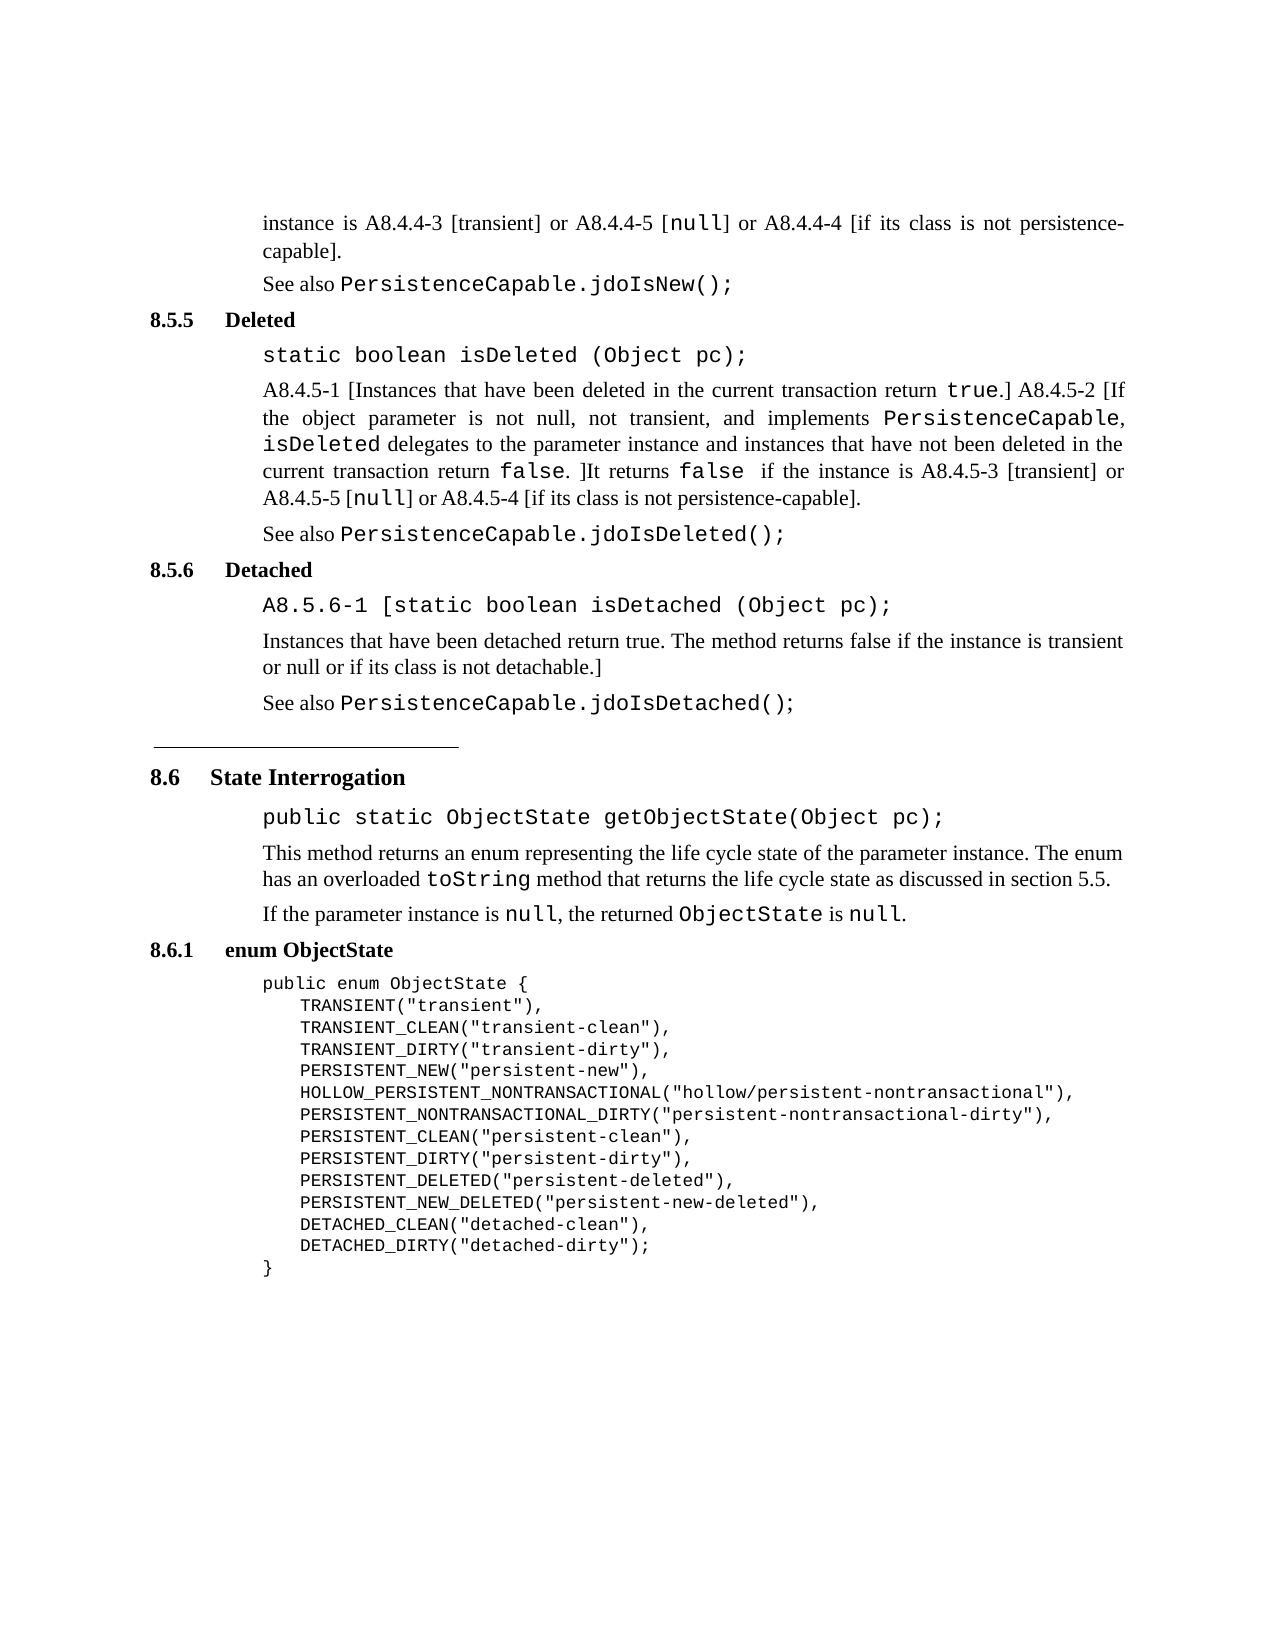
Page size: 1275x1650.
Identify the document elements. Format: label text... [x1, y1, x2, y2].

text instance is A8.4.4-3 [transient] or A8.4.4-5 [null] or A8.4.4-4 [if its class is not persistence-capable]. [262, 210, 1125, 263]
text } [262, 1257, 1125, 1279]
text See also PersistenceCapable.jdoIsDeleted(); [262, 521, 1125, 548]
subtitle Deleted [150, 307, 1125, 333]
text PERSISTENT_NEW_DELETED("persistent-new-deleted"), [262, 1191, 1125, 1213]
text A8.4.5-1 [Instances that have been deleted in the current transaction return true.] A8.4.5-2 [If the object parameter is not null, not transient, and implements PersistenceCapable, isDeleted delegates to the parameter instance and instances that have not been deleted in the current transaction return false. ]It returns false if the instance is A8.4.5-3 [transient] or A8.4.5-5 [null] or A8.4.5-4 [if its class is not persistence-capable]. [262, 377, 1125, 512]
text static boolean isDeleted (Object pc); [262, 343, 1125, 369]
text See also PersistenceCapable.jdoIsDetached(); [262, 687, 1125, 717]
text See also PersistenceCapable.jdoIsNew(); [262, 271, 1125, 298]
text PERSISTENT_CLEAN("persistent-clean"), [262, 1126, 1125, 1148]
subtitle State Interrogation [150, 763, 1125, 791]
text PERSISTENT_NEW("persistent-new"), [262, 1060, 1125, 1082]
text This method returns an enum representing the life cycle state of the parameter instance. The enum has an overloaded toString method that returns the life cycle state as discussed in section 5.5. [262, 839, 1125, 893]
text Instances that have been detached return true. The method returns false if the instance is transient or null or if its class is not detachable.] [262, 627, 1125, 679]
text PERSISTENT_NONTRANSACTIONAL_DIRTY("persistent-nontransactional-dirty"), [262, 1104, 1125, 1126]
text PERSISTENT_DELETED("persistent-deleted"), [262, 1169, 1125, 1191]
subtitle enum ObjectState [150, 936, 1125, 962]
text TRANSIENT("transient"), [262, 994, 1125, 1016]
text DETACHED_DIRTY("detached-dirty"); [262, 1235, 1125, 1257]
text A8.5.6-1 [static boolean isDetached (Object pc); [262, 592, 1125, 618]
text DETACHED_CLEAN("detached-clean"), [262, 1213, 1125, 1235]
text PERSISTENT_DIRTY("persistent-dirty"), [262, 1148, 1125, 1169]
subtitle Detached [150, 556, 1125, 582]
text public enum ObjectState { [262, 973, 1125, 994]
text TRANSIENT_CLEAN("transient-clean"), [262, 1016, 1125, 1038]
text HOLLOW_PERSISTENT_NONTRANSACTIONAL("hollow/persistent-nontransactional"), [262, 1082, 1125, 1104]
text If the parameter instance is null, the returned ObjectState is null. [262, 901, 1125, 928]
text public static ObjectState getObjectState(Object pc); [262, 805, 1125, 831]
text TRANSIENT_DIRTY("transient-dirty"), [262, 1038, 1125, 1060]
